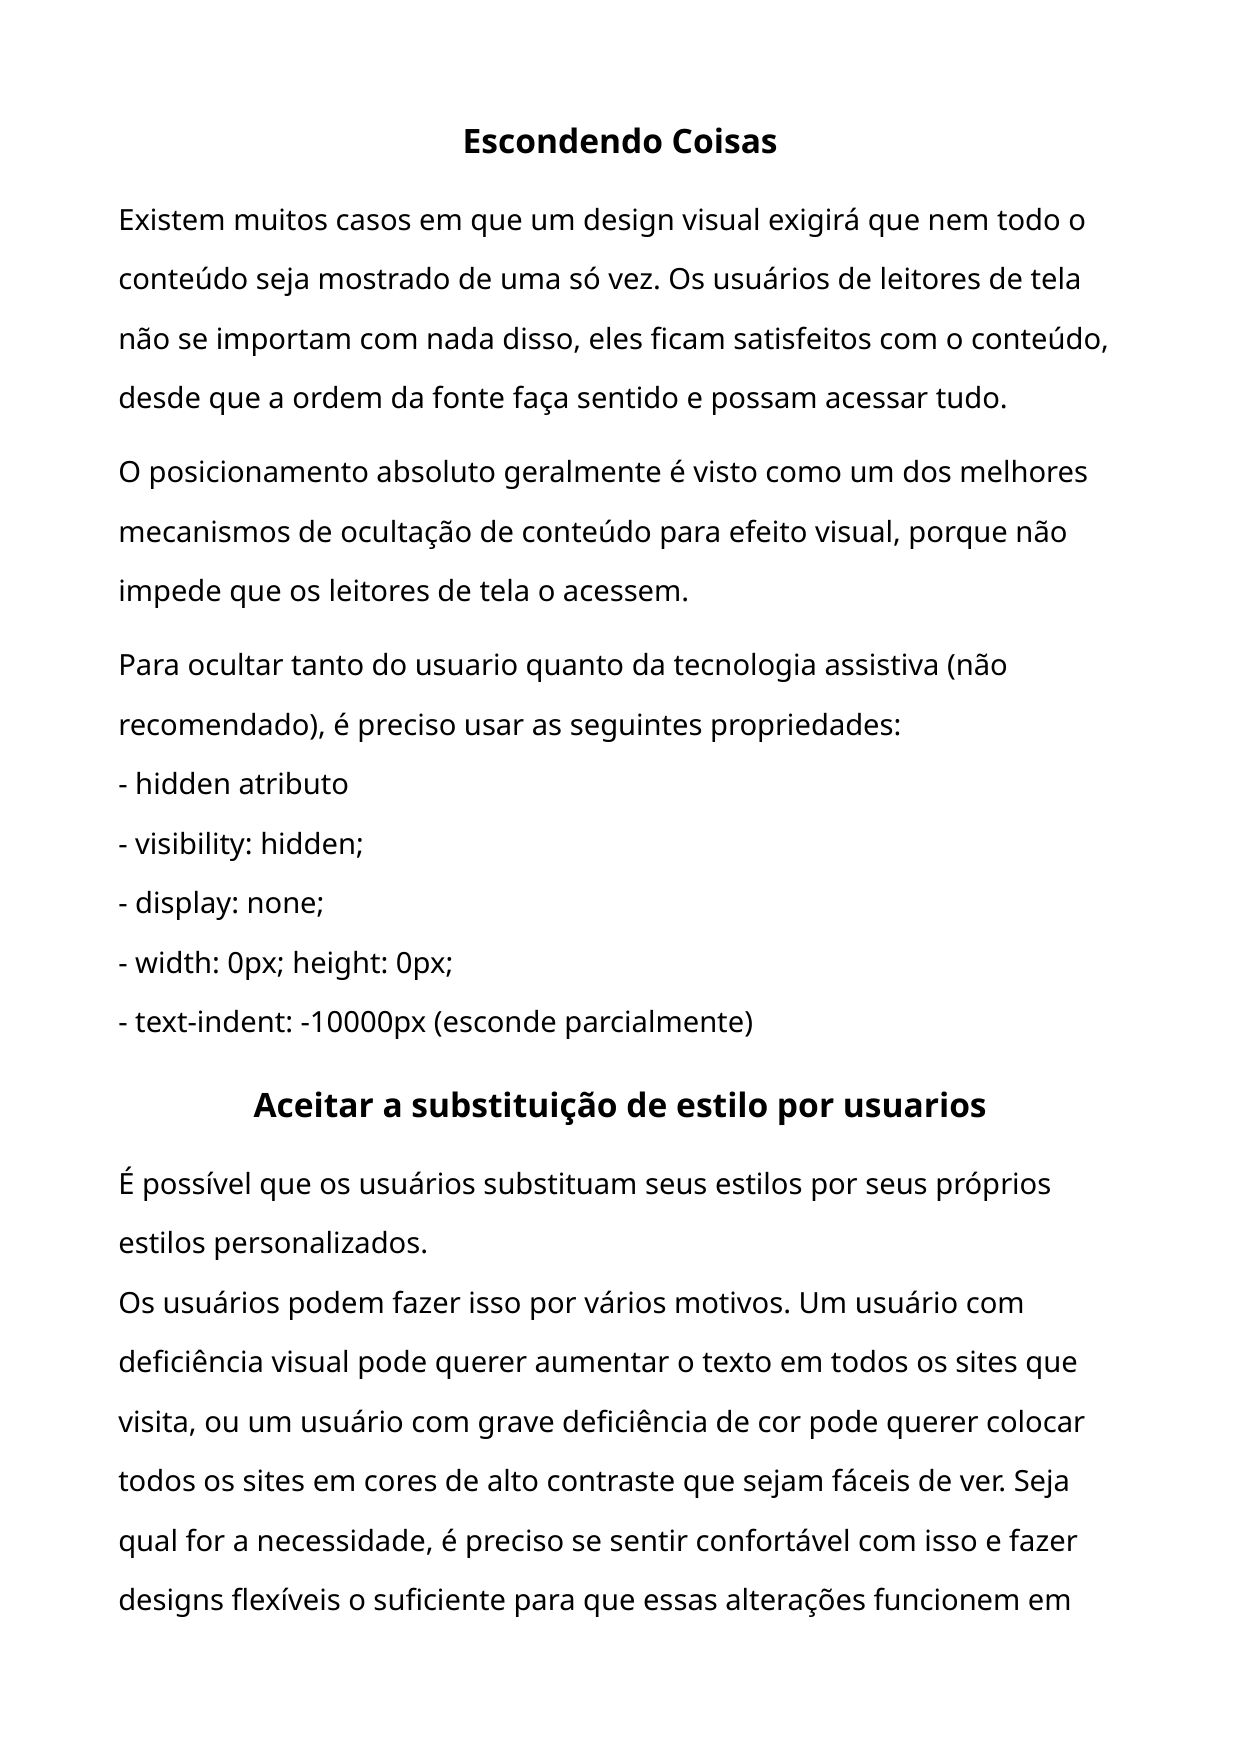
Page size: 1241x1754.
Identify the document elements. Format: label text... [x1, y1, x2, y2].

text - hidden atributo [118, 764, 1122, 803]
text É possível que os usuários substituam seus estilos por seus próprios estilos personalizados. [118, 1163, 1122, 1262]
subtitle Escondendo Coisas [118, 118, 1122, 164]
text O posicionamento absoluto geralmente é visto como um dos melhores mecanismos de ocultação de conteúdo para efeito visual, porque não impede que os leitores de tela o acessem. [118, 452, 1122, 610]
text - width: 0px; height: 0px; [118, 942, 1122, 982]
text - text-indent: -10000px (esconde parcialmente) [118, 1002, 1122, 1041]
text Para ocultar tanto do usuario quanto da tecnologia assistiva (não recomendado), é preciso usar as seguintes propriedades: [118, 645, 1122, 744]
text Os usuários podem fazer isso por vários motivos. Um usuário com deficiência visual pode querer aumentar o texto em todos os sites que visita, ou um usuário com grave deficiência de cor pode querer colocar todos os sites em cores de alto contraste que sejam fáceis de ver. Seja qual for a necessidade, é preciso se sentir confortável com isso e fazer designs flexíveis o suficiente para que essas alterações funcionem em [118, 1282, 1122, 1619]
subtitle Aceitar a substituição de estilo por usuarios [118, 1082, 1122, 1128]
text - visibility: hidden; [118, 823, 1122, 863]
text Existem muitos casos em que um design visual exigirá que nem todo o conteúdo seja mostrado de uma só vez. Os usuários de leitores de tela não se importam com nada disso, eles ficam satisfeitos com o conteúdo, desde que a ordem da fonte faça sentido e possam acessar tudo. [118, 199, 1122, 417]
text - display: none; [118, 883, 1122, 922]
